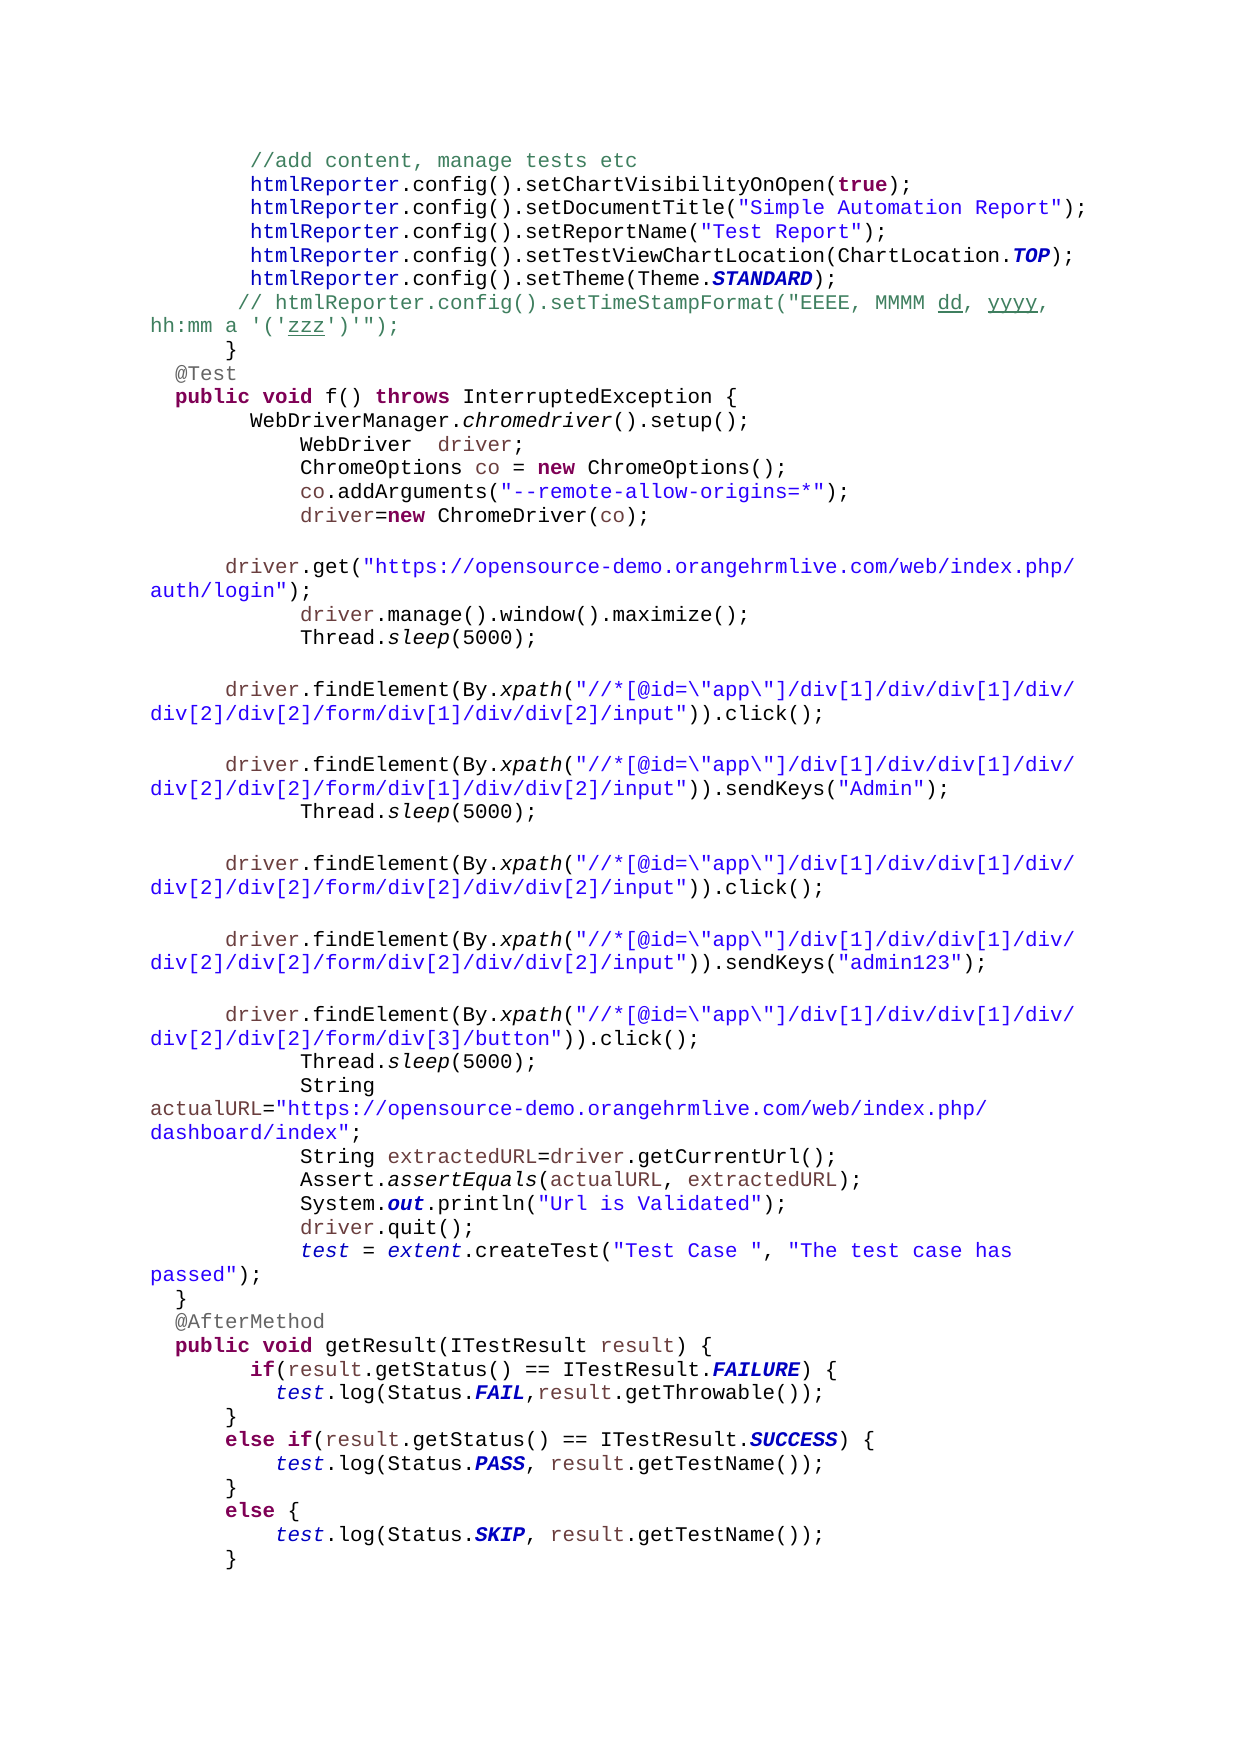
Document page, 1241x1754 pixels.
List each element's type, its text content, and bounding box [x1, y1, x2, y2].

text WebDriver driver; [150, 434, 1090, 457]
text driver.findElement(By.xpath("//*[@id=\"app\"]/div[1]/div/div[1]/div/div[2]/div[2]/form/div[2]/div/div[2]/input")).sendKeys("admin123"); [150, 901, 1090, 976]
text @Test [150, 363, 1090, 386]
text driver.quit(); [150, 1217, 1090, 1240]
text test.log(Status.FAIL,result.getThrowable()); [150, 1382, 1090, 1406]
text htmlReporter.config().setTheme(Theme.STANDARD); [150, 268, 1090, 292]
text System.out.println("Url is Validated"); [150, 1193, 1090, 1217]
text driver=new ChromeDriver(co); [150, 505, 1090, 528]
text WebDriverManager.chromedriver().setup(); [150, 410, 1090, 434]
text Assert.assertEquals(actualURL, extractedURL); [150, 1169, 1090, 1193]
text htmlReporter.config().setTestViewChartLocation(ChartLocation.TOP); [150, 244, 1090, 268]
text Thread.sleep(5000); [150, 802, 1090, 825]
text public void getResult(ITestResult result) { [150, 1335, 1090, 1358]
text driver.get("https://opensource-demo.orangehrmlive.com/web/index.php/auth/login"); [150, 528, 1090, 604]
text if(result.getStatus() == ITestResult.FAILURE) { [150, 1358, 1090, 1382]
text co.addArguments("--remote-allow-origins=*"); [150, 481, 1090, 505]
text else if(result.getStatus() == ITestResult.SUCCESS) { [150, 1429, 1090, 1453]
text } [150, 1406, 1090, 1429]
text test = extent.createTest("Test Case ", "The test case has passed"); [150, 1240, 1090, 1288]
text public void f() throws InterruptedException { [150, 386, 1090, 410]
text // htmlReporter.config().setTimeStampFormat("EEEE, MMMM dd, yyyy, hh:mm a '('zzz')'"); [150, 292, 1090, 339]
text else { [150, 1500, 1090, 1524]
text test.log(Status.PASS, result.getTestName()); [150, 1453, 1090, 1477]
text test.log(Status.SKIP, result.getTestName()); [150, 1524, 1090, 1548]
text @AfterMethod [150, 1311, 1090, 1335]
text driver.findElement(By.xpath("//*[@id=\"app\"]/div[1]/div/div[1]/div/div[2]/div[2]/form/div[2]/div/div[2]/input")).click(); [150, 825, 1090, 901]
text htmlReporter.config().setDocumentTitle("Simple Automation Report"); [150, 197, 1090, 221]
text String extractedURL=driver.getCurrentUrl(); [150, 1146, 1090, 1169]
text String actualURL="https://opensource-demo.orangehrmlive.com/web/index.php/dashboard/index"; [150, 1075, 1090, 1146]
text Thread.sleep(5000); [150, 627, 1090, 651]
text } [150, 1288, 1090, 1311]
text driver.findElement(By.xpath("//*[@id=\"app\"]/div[1]/div/div[1]/div/div[2]/div[2]/form/div[1]/div/div[2]/input")).sendKeys("Admin"); [150, 726, 1090, 802]
text ChromeOptions co = new ChromeOptions(); [150, 457, 1090, 481]
text driver.findElement(By.xpath("//*[@id=\"app\"]/div[1]/div/div[1]/div/div[2]/div[2]/form/div[3]/button")).click(); [150, 976, 1090, 1051]
text htmlReporter.config().setChartVisibilityOnOpen(true); [150, 174, 1090, 197]
text } [150, 1477, 1090, 1500]
text htmlReporter.config().setReportName("Test Report"); [150, 221, 1090, 244]
text driver.manage().window().maximize(); [150, 604, 1090, 627]
text //add content, manage tests etc [150, 150, 1090, 174]
text driver.findElement(By.xpath("//*[@id=\"app\"]/div[1]/div/div[1]/div/div[2]/div[2]/form/div[1]/div/div[2]/input")).click(); [150, 651, 1090, 726]
text } [150, 1548, 1090, 1571]
text } [150, 339, 1090, 363]
text Thread.sleep(5000); [150, 1051, 1090, 1075]
